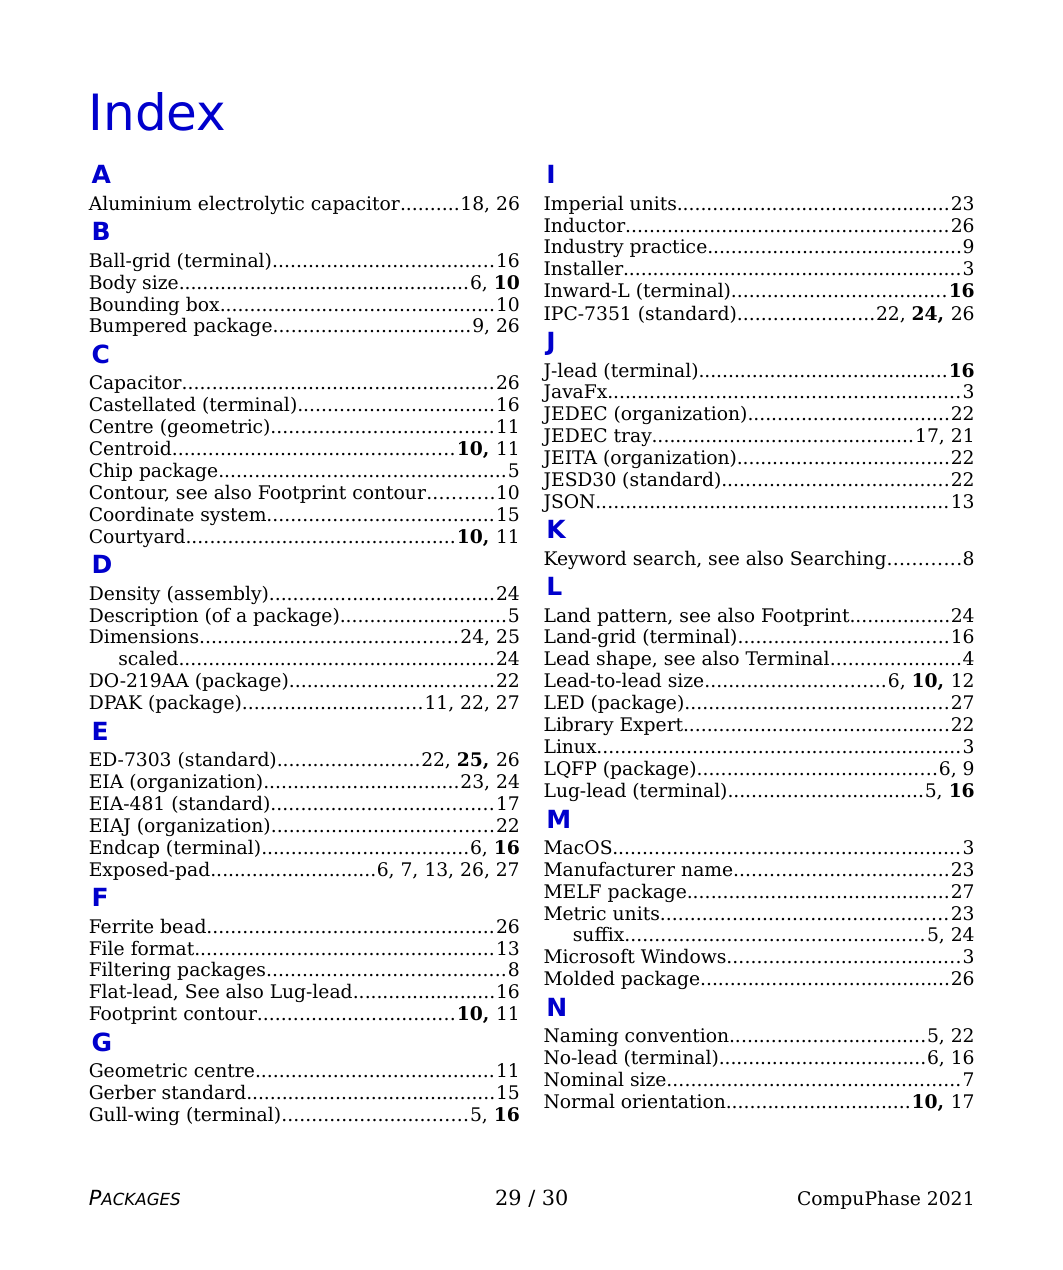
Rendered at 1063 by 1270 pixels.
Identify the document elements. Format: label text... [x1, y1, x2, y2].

text JESD30 (standard) 22 [543, 469, 974, 491]
text Bumpered package 9, 26 [88, 315, 520, 337]
text D [88, 548, 520, 583]
text Description (of a package) 5 [88, 604, 520, 626]
text Exposed-pad 6, 7, 13, 26, 27 [88, 859, 520, 881]
text Microsoft Windows 3 [543, 946, 974, 968]
text Body size 6, 10 [88, 271, 520, 293]
text Aluminium electrolytic capacitor 18, 26 [88, 193, 520, 214]
text scaled 24 [118, 648, 520, 670]
text Linux 3 [543, 736, 974, 758]
text Nominal size 7 [543, 1069, 974, 1091]
text EIA-481 (standard) 17 [88, 793, 520, 815]
text JSON 13 [543, 491, 974, 513]
text B [88, 214, 520, 249]
text Bounding box 10 [88, 293, 520, 315]
text Castellated (terminal) 16 [88, 394, 520, 416]
text ED-7303 (standard) 22, 25, 26 [88, 749, 520, 771]
text F [88, 881, 520, 916]
text Centre (geometric) 11 [88, 416, 520, 438]
text Library Expert 22 [543, 714, 974, 736]
text MacOS 3 [543, 837, 974, 859]
text Manufacturer name 23 [543, 859, 974, 881]
text Lead shape, see also Terminal 4 [543, 648, 974, 670]
text Lead-to-lead size 6, 10, 12 [543, 670, 974, 692]
text Centroid 10, 11 [88, 438, 520, 460]
text M [543, 802, 974, 837]
text J [543, 324, 974, 359]
text Installer 3 [543, 258, 974, 280]
text Inward-L (terminal) 16 [543, 280, 974, 302]
text EIAJ (organization) 22 [88, 815, 520, 837]
text Contour, see also Footprint contour 10 [88, 482, 520, 504]
text JEITA (organization) 22 [543, 447, 974, 469]
text JEDEC (organization) 22 [543, 403, 974, 425]
text Lug-lead (terminal) 5, 16 [543, 780, 974, 802]
text DPAK (package) 11, 22, 27 [88, 692, 520, 714]
text IPC-7351 (standard) 22, 24, 26 [543, 302, 974, 324]
text I [543, 158, 974, 193]
subtitle Index [88, 84, 974, 142]
text Coordinate system 15 [88, 504, 520, 526]
text Geometric centre 11 [88, 1060, 520, 1082]
text E [88, 714, 520, 749]
text Normal orientation 10, 17 [543, 1091, 974, 1113]
text File format 13 [88, 937, 520, 959]
text Ball-grid (terminal) 16 [88, 249, 520, 271]
text Capacitor 26 [88, 372, 520, 394]
text DO-219AA (package) 22 [88, 670, 520, 692]
text Industry practice 9 [543, 236, 974, 258]
text N [543, 990, 974, 1025]
text Footprint contour 10, 11 [88, 1003, 520, 1025]
text C [88, 337, 520, 372]
text Land-grid (terminal) 16 [543, 626, 974, 648]
text Molded package 26 [543, 968, 974, 990]
text LED (package) 27 [543, 692, 974, 714]
text JavaFx 3 [543, 381, 974, 403]
text Gull-wing (terminal) 5, 16 [88, 1104, 520, 1126]
text Flat-lead, See also Lug-lead 16 [88, 981, 520, 1003]
text Chip package 5 [88, 460, 520, 482]
text L [543, 569, 974, 604]
text Density (assembly) 24 [88, 583, 520, 604]
text G [88, 1025, 520, 1060]
text MELF package 27 [543, 881, 974, 902]
text A [88, 158, 520, 193]
text Keyword search, see also Searching 8 [543, 548, 974, 569]
text Ferrite bead 26 [88, 916, 520, 937]
text J-lead (terminal) 16 [543, 359, 974, 381]
text Imperial units 23 [543, 193, 974, 214]
text Naming convention 5, 22 [543, 1025, 974, 1047]
text Dimensions 24, 25 [88, 626, 520, 648]
text Land pattern, see also Footprint 24 [543, 604, 974, 626]
text Endcap (terminal) 6, 16 [88, 837, 520, 859]
text Metric units 23 [543, 902, 974, 924]
text Inductor 26 [543, 214, 974, 236]
text Courtyard 10, 11 [88, 526, 520, 548]
text Filtering packages 8 [88, 959, 520, 981]
text LQFP (package) 6, 9 [543, 758, 974, 780]
text No-lead (terminal) 6, 16 [543, 1047, 974, 1069]
text Gerber standard 15 [88, 1082, 520, 1104]
text K [543, 513, 974, 548]
text EIA (organization) 23, 24 [88, 771, 520, 793]
text suffix 5, 24 [573, 924, 974, 946]
text JEDEC tray 17, 21 [543, 425, 974, 447]
